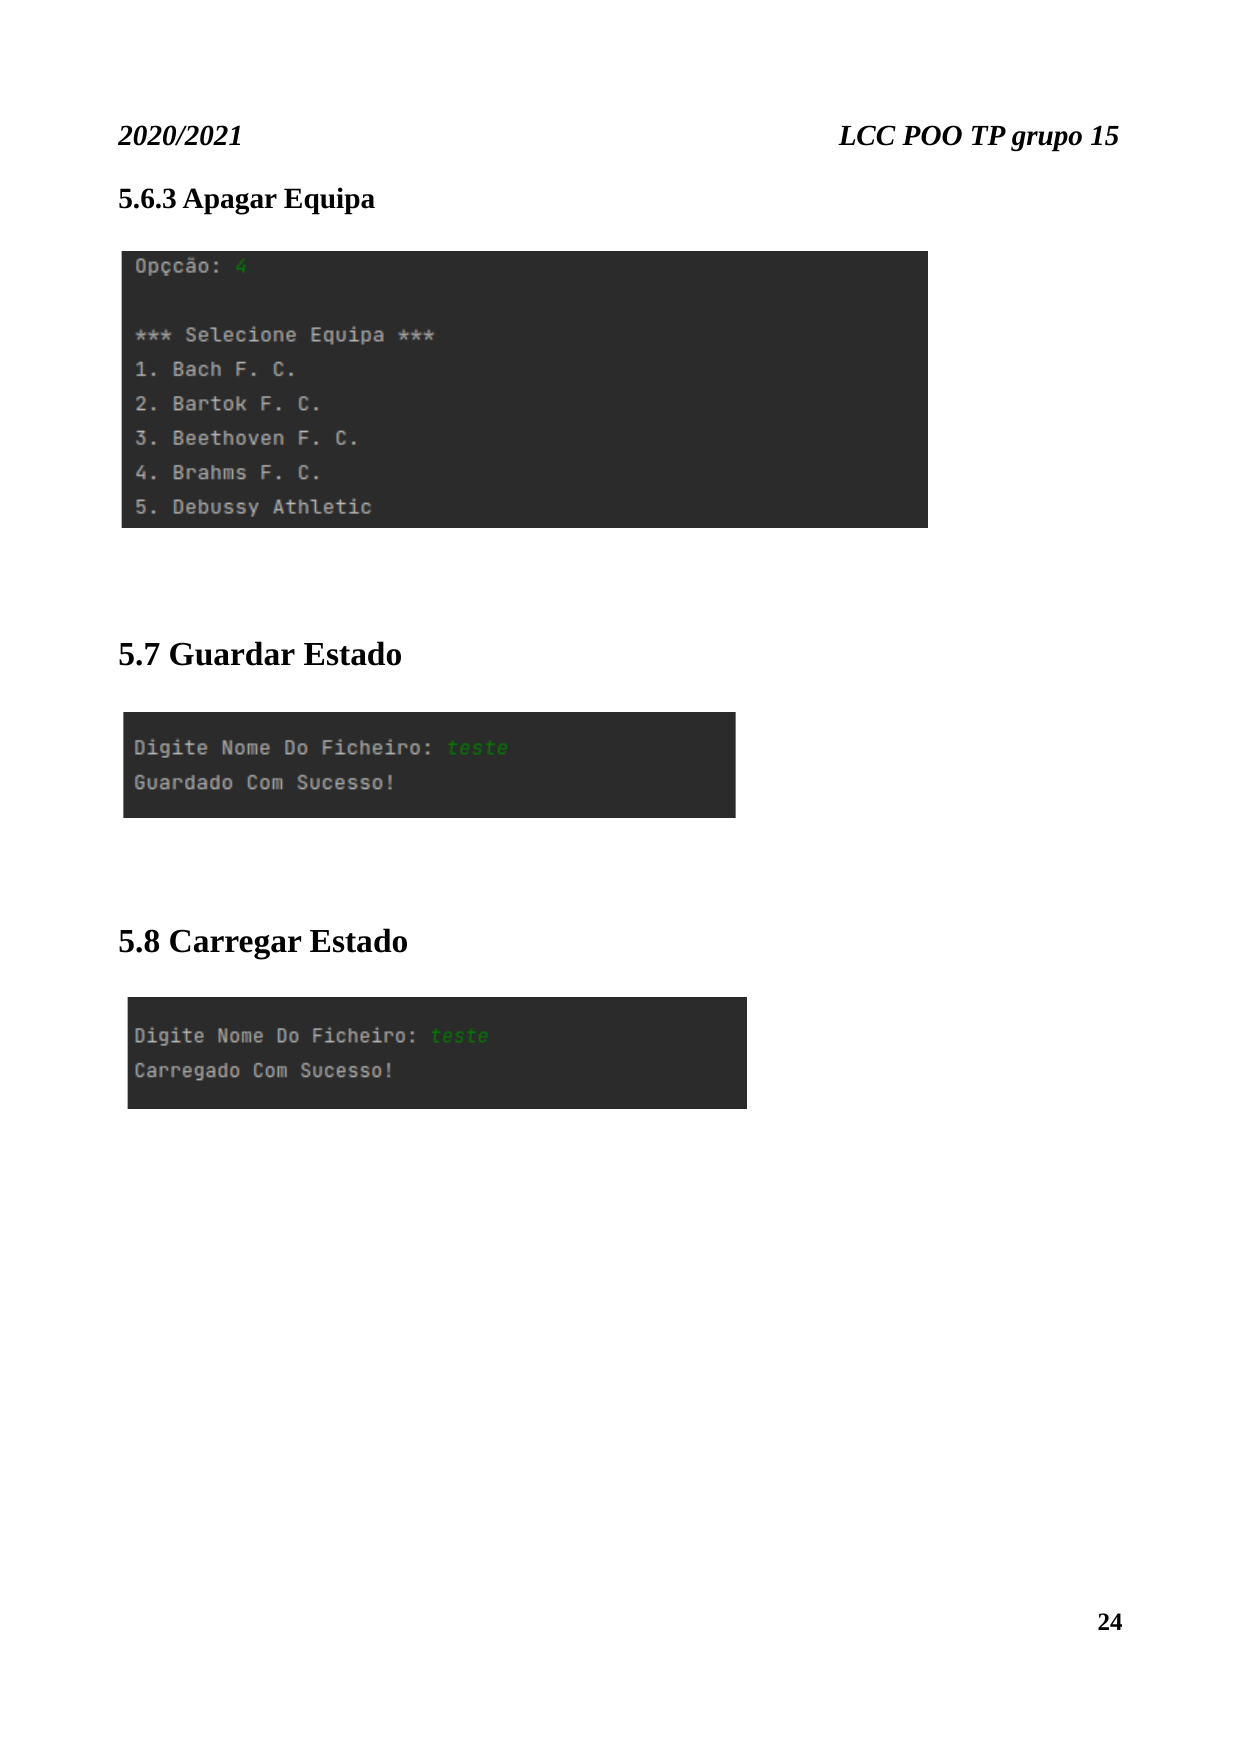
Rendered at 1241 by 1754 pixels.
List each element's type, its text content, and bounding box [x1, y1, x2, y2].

subtitle 5.6.3 Apagar Equipa [118, 181, 1122, 215]
picture [127, 997, 747, 1109]
picture [123, 712, 736, 818]
subtitle 5.8 Carregar Estado [118, 921, 1122, 960]
subtitle 5.7 Guardar Estado [118, 633, 1122, 672]
picture [121, 251, 928, 528]
